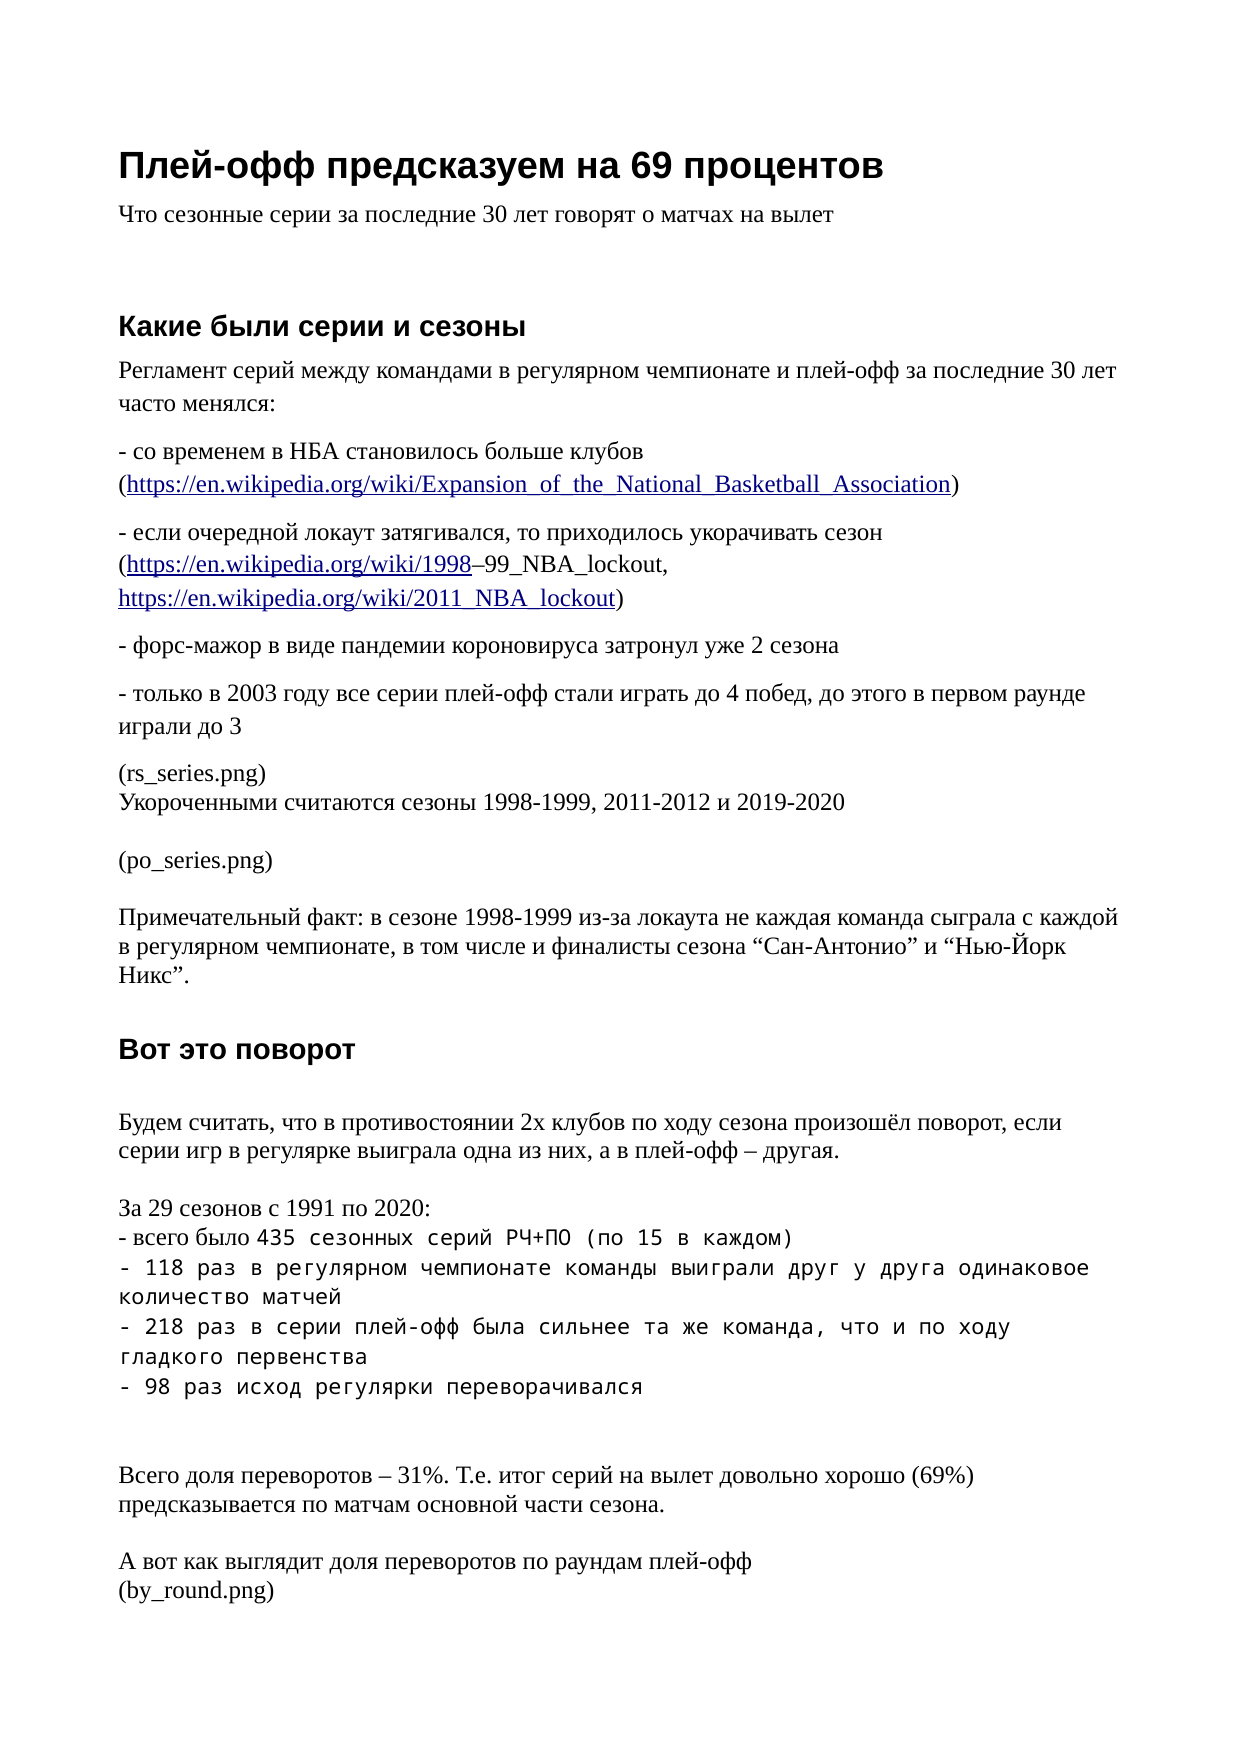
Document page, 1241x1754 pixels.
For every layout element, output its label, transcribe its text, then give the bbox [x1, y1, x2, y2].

subtitle Вот это поворот [118, 1032, 1122, 1066]
text - 118 раз в регулярном чемпионате команды выиграли друг у друга одинаковое количество матчей [118, 1252, 1122, 1311]
text Всего доля переворотов – 31%. Т.е. итог серий на вылет довольно хорошо (69%) предсказывается по матчам основной части сезона. [118, 1460, 1122, 1518]
text - всего было 435 сезонных серий РЧ+ПО (по 15 в каждом) [118, 1222, 1122, 1252]
text - cо временем в НБА становилось больше клубов (https://en.wikipedia.org/wiki/Expansion_of_the_National_Basketball_Association) [118, 436, 1122, 498]
text Будем считать, что в противостоянии 2х клубов по ходу сезона произошёл поворот, если серии игр в регулярке выиграла одна из них, а в плей-офф – другая. [118, 1107, 1122, 1164]
subtitle Плей-офф предсказуем на 69 процентов [118, 143, 1122, 187]
text - 218 раз в серии плей-офф была сильнее та же команда, что и по ходу гладкого первенства [118, 1311, 1122, 1371]
text (by_round.png) [118, 1575, 1122, 1604]
text (po_series.png) [118, 845, 1122, 873]
text Что сезонные серии за последние 30 лет говорят о матчах на вылет [118, 199, 1122, 228]
text - 98 раз исход регулярки переворачивался [118, 1371, 1122, 1401]
text - только в 2003 году все серии плей-офф стали играть до 4 побед, до этого в первом раунде играли до 3 [118, 678, 1122, 739]
text (rs_series.png) [118, 758, 1122, 787]
subtitle Какие были серии и сезоны [118, 309, 1122, 343]
text - форс-мажор в виде пандемии короновируса затронул уже 2 сезона [118, 630, 1122, 659]
text Укороченными считаются сезоны 1998-1999, 2011-2012 и 2019-2020 [118, 787, 1122, 816]
text Примечательный факт: в сезоне 1998-1999 из-за локаута не каждая команда сыграла с каждой в регулярном чемпионате, в том числе и финалисты сезона “Сан-Антонио” и “Нью-Йорк Никс”. [118, 902, 1122, 988]
text За 29 сезонов с 1991 по 2020: [118, 1193, 1122, 1222]
text А вот как выглядит доля переворотов по раундам плей-офф [118, 1546, 1122, 1575]
text Регламент серий между командами в регулярном чемпионате и плей-офф за последние 30 лет часто менялся: [118, 355, 1122, 417]
text - если очередной локаут затягивался, то приходилось укорачивать сезон (https://en.wikipedia.org/wiki/1998–99_NBA_lockout, https://en.wikipedia.org/wiki/2011_NBA_lockout) [118, 517, 1122, 611]
